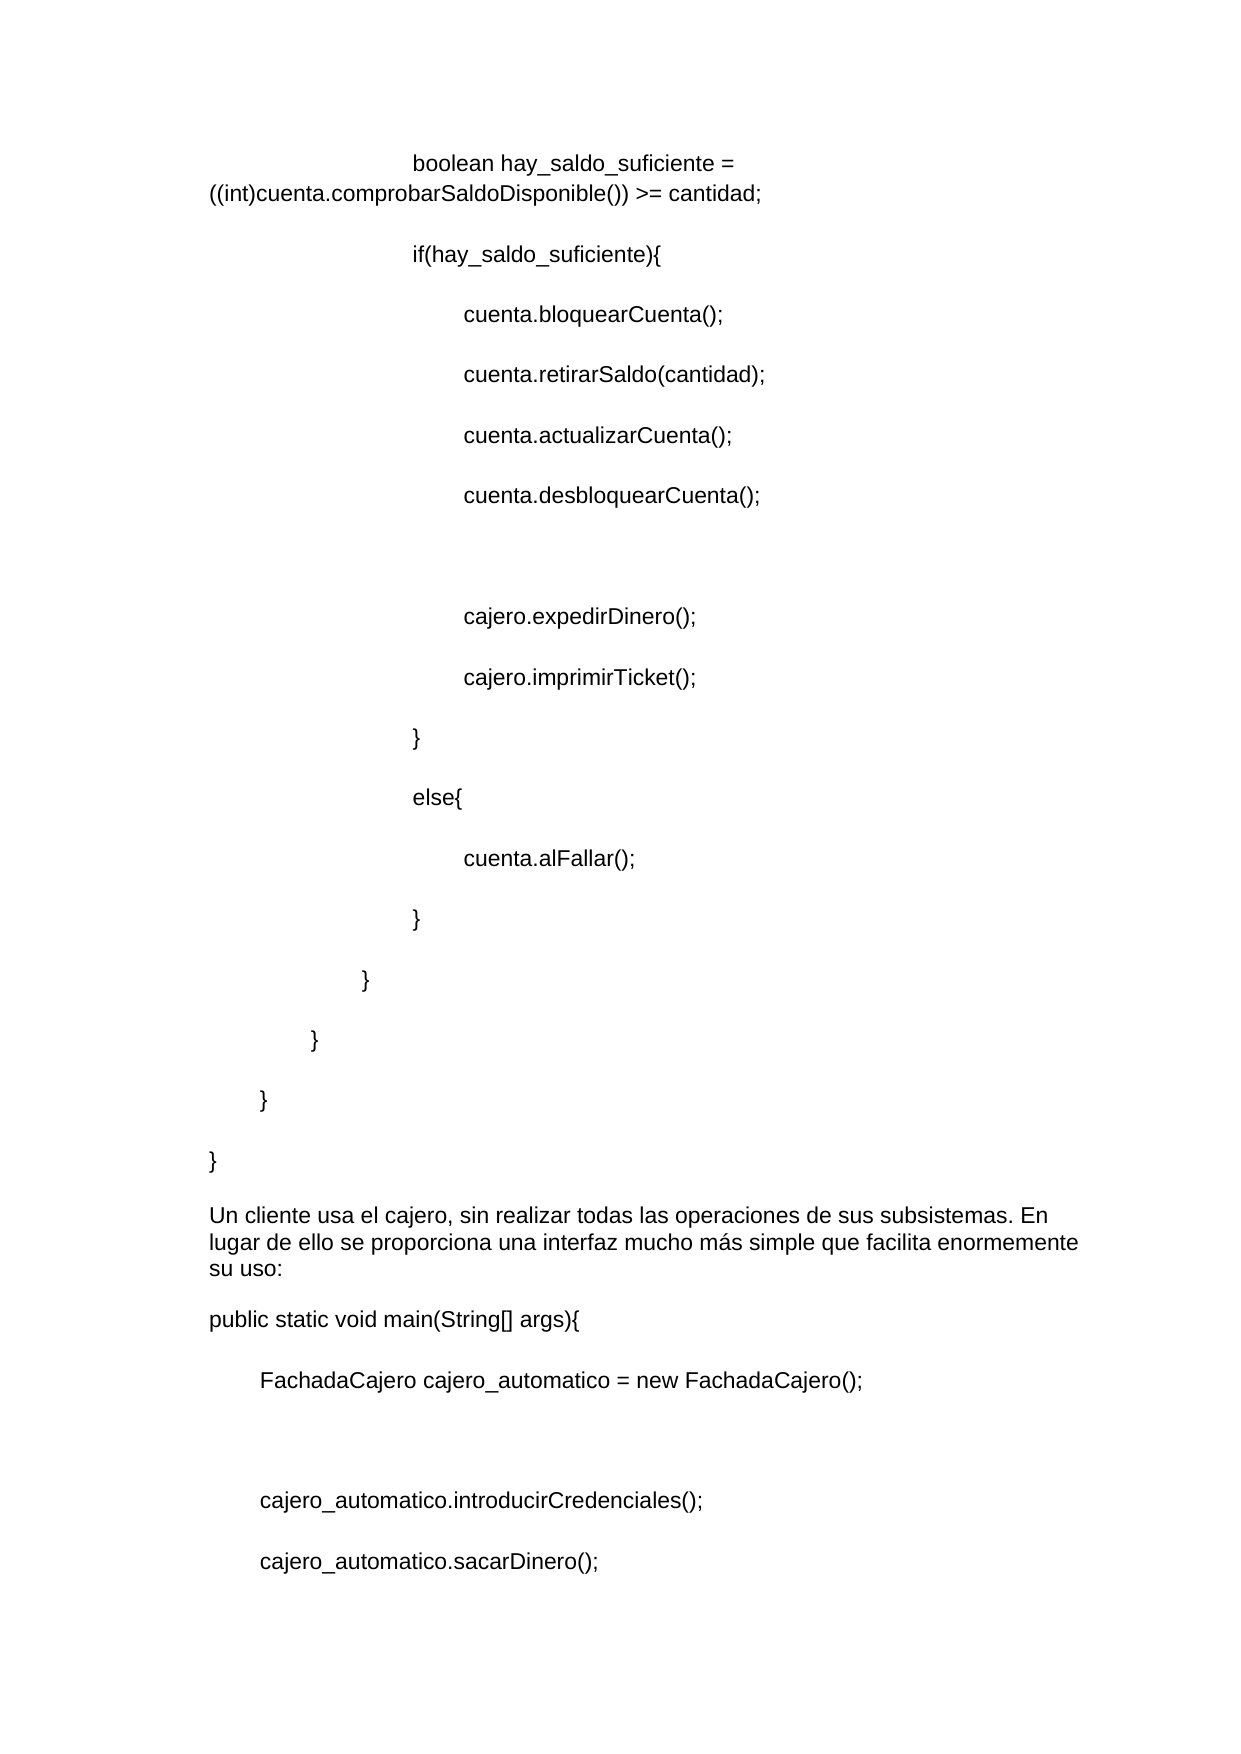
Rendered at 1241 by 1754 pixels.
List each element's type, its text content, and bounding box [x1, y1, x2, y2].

text cuenta.actualizarCuenta(); [209, 422, 1090, 448]
text cuenta.alFallar(); [209, 845, 1090, 871]
text boolean hay_saldo_suficiente = ((int)cuenta.comprobarSaldoDisponible()) >= cantidad; [209, 150, 1090, 207]
text cajero_automatico.sacarDinero(); [209, 1548, 1090, 1574]
text if(hay_saldo_suficiente){ [209, 241, 1090, 267]
text cajero_automatico.introducirCredenciales(); [209, 1487, 1090, 1514]
text cajero.imprimirTicket(); [209, 663, 1090, 690]
text Un cliente usa el cajero, sin realizar todas las operaciones de sus subsistemas. En lugar de ello se proporciona una interfaz mucho más simple que facilita enormemente su uso: [209, 1202, 1090, 1281]
text cuenta.desbloquearCuenta(); [209, 482, 1090, 509]
text public static void main(String[] args){ [209, 1306, 1090, 1332]
text } [209, 1026, 1090, 1052]
text } [209, 724, 1090, 750]
text cuenta.retirarSaldo(cantidad); [209, 361, 1090, 388]
text } [209, 905, 1090, 932]
text cuenta.bloquearCuenta(); [209, 301, 1090, 327]
text } [209, 1086, 1090, 1113]
text } [209, 1147, 1090, 1173]
text else{ [209, 784, 1090, 811]
text } [209, 966, 1090, 992]
text FachadaCajero cajero_automatico = new FachadaCajero(); [209, 1367, 1090, 1393]
text cajero.expedirDinero(); [209, 603, 1090, 629]
